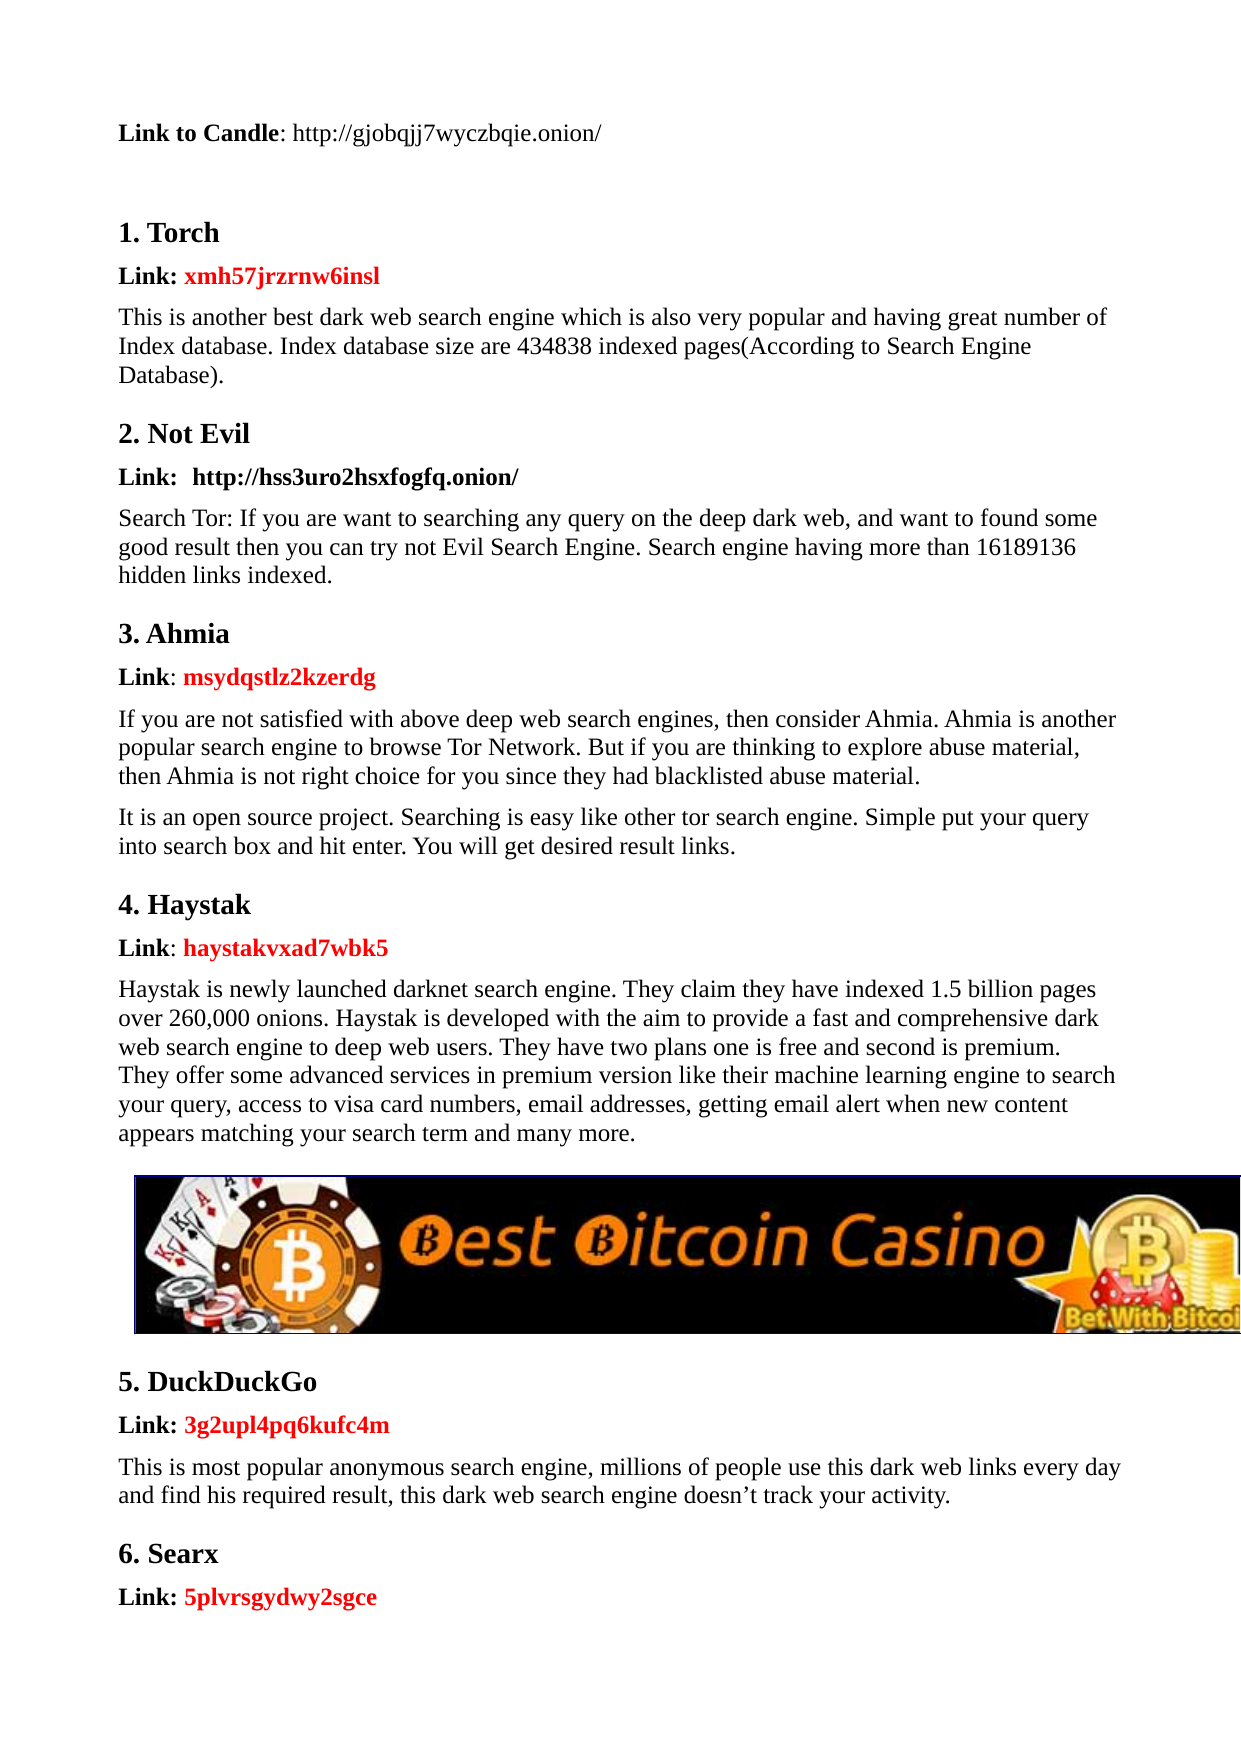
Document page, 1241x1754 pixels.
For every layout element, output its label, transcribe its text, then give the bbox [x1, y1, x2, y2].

subtitle 3. Ahmia [118, 616, 1122, 650]
text Search Tor: If you are want to searching any query on the deep dark web, and want to found some good result then you can try not Evil Search Engine. Search engine having more than 16189136 hidden links indexed. [118, 503, 1122, 589]
text This is another best dark web search engine which is also very popular and having great number of Index database. Index database size are 434838 indexed pages(According to Search Engine Database). [118, 302, 1122, 389]
subtitle 4. Haystak [118, 887, 1122, 921]
text If you are not satisfied with above deep web search engines, then consider Ahmia. Ahmia is another popular search engine to browse Tor Network. But if you are thinking to explore abuse material, then Ahmia is not right choice for you since they had blacklisted abuse material. [118, 704, 1122, 790]
text This is most popular anonymous search engine, millions of people use this dark web links every day and find his required result, this dark web search engine doesn’t track your activity. [118, 1452, 1122, 1509]
text Link: haystakvxad7wbk5 [118, 933, 1122, 962]
picture [135, 1177, 1241, 1333]
subtitle 2. Not Evil [118, 416, 1122, 449]
text Link: xmh57jrzrnw6insl [118, 261, 1122, 290]
text Link: 5plvrsgydwy2sgce [118, 1582, 1122, 1611]
subtitle 5. DuckDuckGo [118, 1364, 1122, 1398]
text It is an open source project. Searching is easy like other tor search engine. Simple put your query into search box and hit enter. You will get desired result links. [118, 802, 1122, 860]
text Link: 3g2upl4pq6kufc4m [118, 1411, 1122, 1439]
text Link: http://hss3uro2hsxfogfq.onion/ [118, 462, 1122, 491]
text Haystak is newly launched darknet search engine. They claim they have indexed 1.5 billion pages over 260,000 onions. Haystak is developed with the aim to provide a fast and comprehensive dark web search engine to deep web users. They have two plans one is free and second is premium. They offer some advanced services in premium version like their machine learning engine to search your query, access to visa card numbers, email addresses, getting email alert when new content appears matching your search term and many more. [118, 974, 1122, 1147]
text Link to Candle: http://gjobqjj7wyczbqie.onion/ [118, 118, 1122, 147]
subtitle 1. Torch [118, 215, 1122, 249]
text Link: msydqstlz2kzerdg [118, 662, 1122, 691]
subtitle 6. Searx [118, 1536, 1122, 1570]
